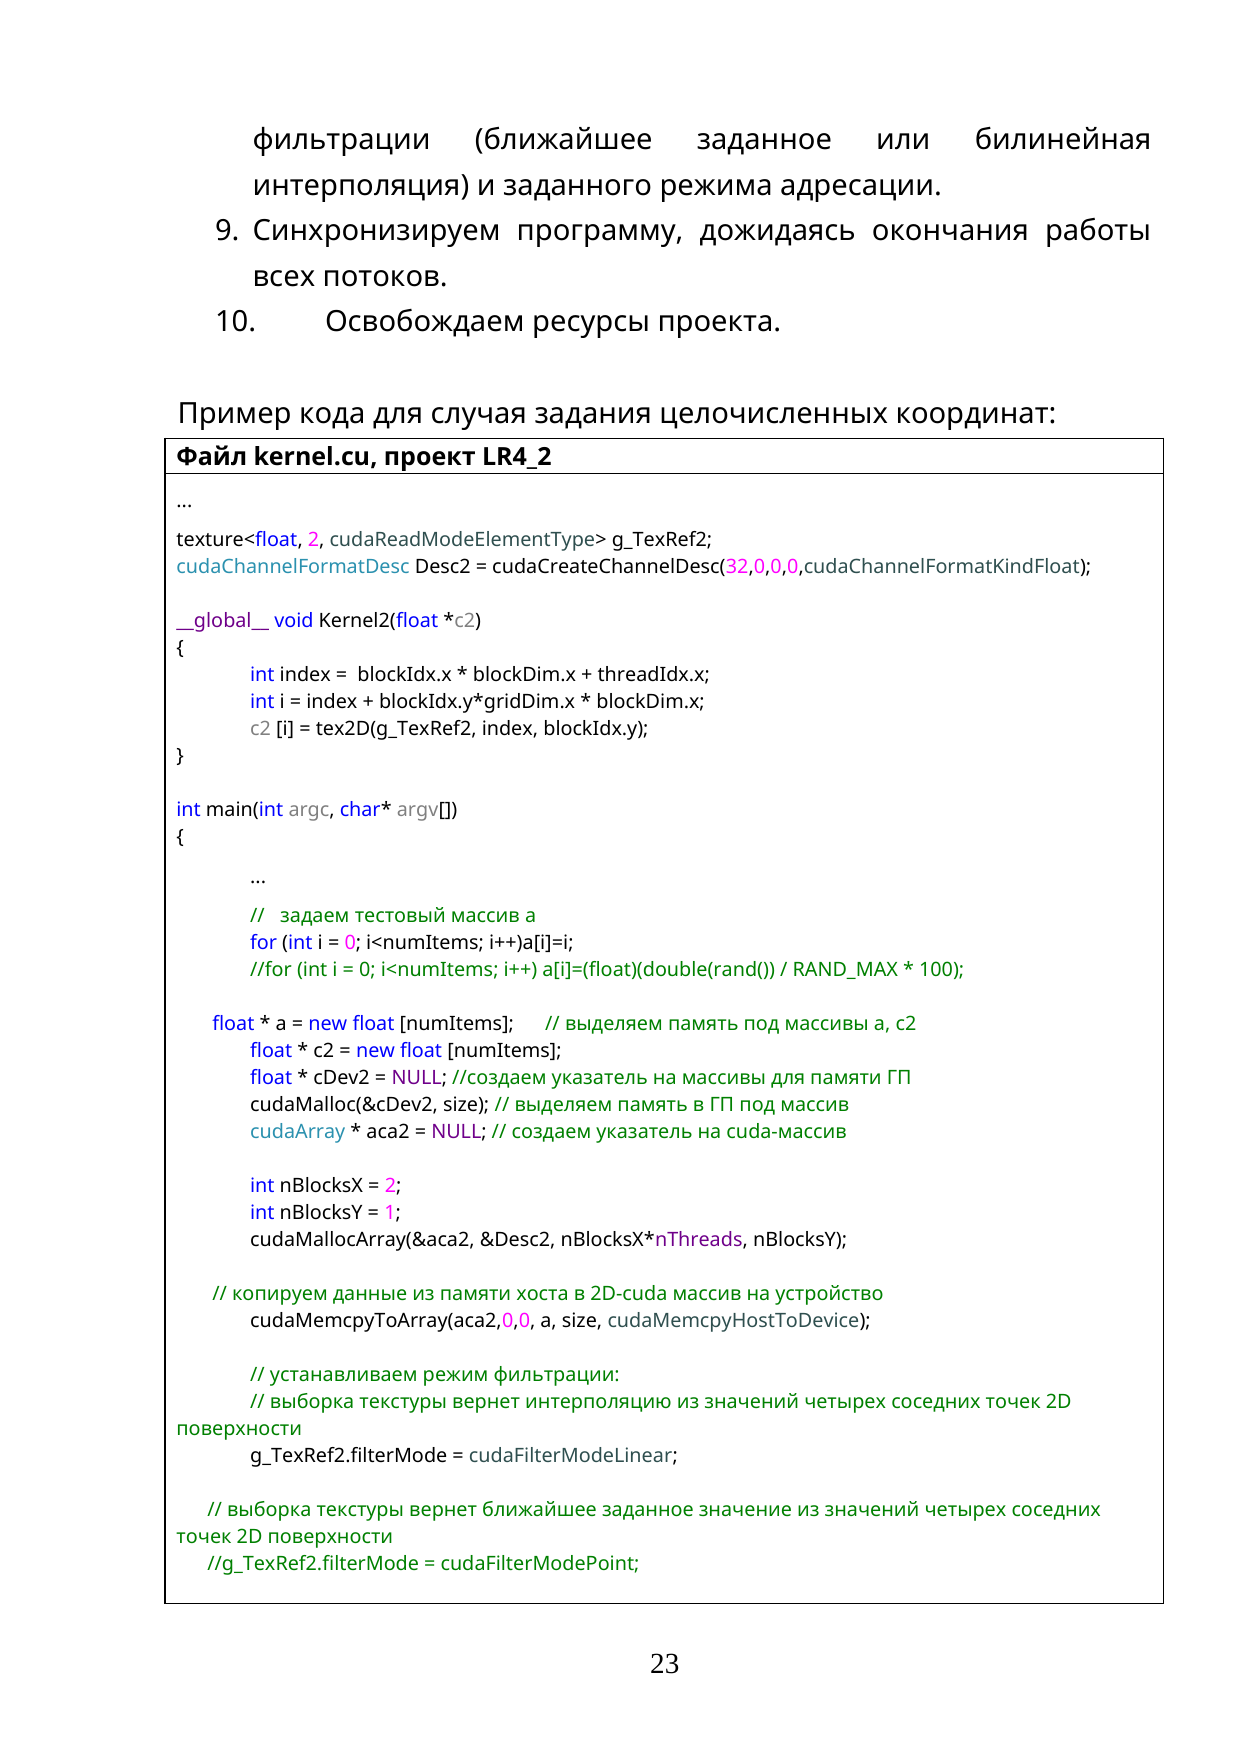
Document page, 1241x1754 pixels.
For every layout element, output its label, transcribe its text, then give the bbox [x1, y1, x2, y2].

table_header Файл kernel.cu, проект LR4_2 [166, 439, 1163, 473]
list Синхронизируем программу, дожидаясь окончания работы всех потоков. [215, 209, 1152, 295]
text Пример кода для случая задания целочисленных координат: [177, 392, 1152, 432]
list фильтрации (ближайшее заданное или билинейная интерполяция) и заданного режима адресации. [215, 118, 1152, 203]
table_cell ... texture<float, 2, cudaReadModeElementType> g_TexRef2; cudaChannelFormatDesc Desc2 = cudaCreateChannelDesc(32,0,0,0,cudaChannelFormatKindFloat); __global__ void Kernel2(float *c2) { int index = blockIdx.x * blockDim.x + threadIdx.x; int i = index + blockIdx.y*gridDim.x * blockDim.x; c2 [i] = tex2D(g_TexRef2, index, blockIdx.y); } int main(int argc, char* argv[]) { ... // задаем тестовый массив а for (int i = 0; i<numItems; i++)a[i]=i; //for (int i = 0; i<numItems; i++) a[i]=(float)(double(rand()) / RAND_MAX * 100); float * a = new float [numItems]; // выделяем память под массивы a, c2 float * c2 = new float [numItems]; float * cDev2 = NULL; //создаем указатель на массивы для памяти ГП cudaMalloc(&cDev2, size); // выделяем память в ГП под массив cudaArray * aca2 = NULL; // создаем указатель на cuda-массив int nBlocksX = 2; int nBlocksY = 1; cudaMallocArray(&aca2, &Desc2, nBlocksX*nThreads, nBlocksY); // копируем данные из памяти хоста в 2D-cuda массив на устройство cudaMemcpyToArray(aca2,0,0, a, size, cudaMemcpyHostToDevice); // устанавливаем режим фильтрации: // выборка текстуры вернет интерполяцию из значений четырех соседних точек 2D поверхности g_TexRef2.filterMode = cudaFilterModeLinear; // выборка текстуры вернет ближайшее заданное значение из значений четырех соседних точек 2D поверхности //g_TexRef2.filterMode = cudaFilterModePoint; [166, 474, 1163, 1603]
list Освобождаем ресурсы проекта. [215, 301, 1152, 340]
